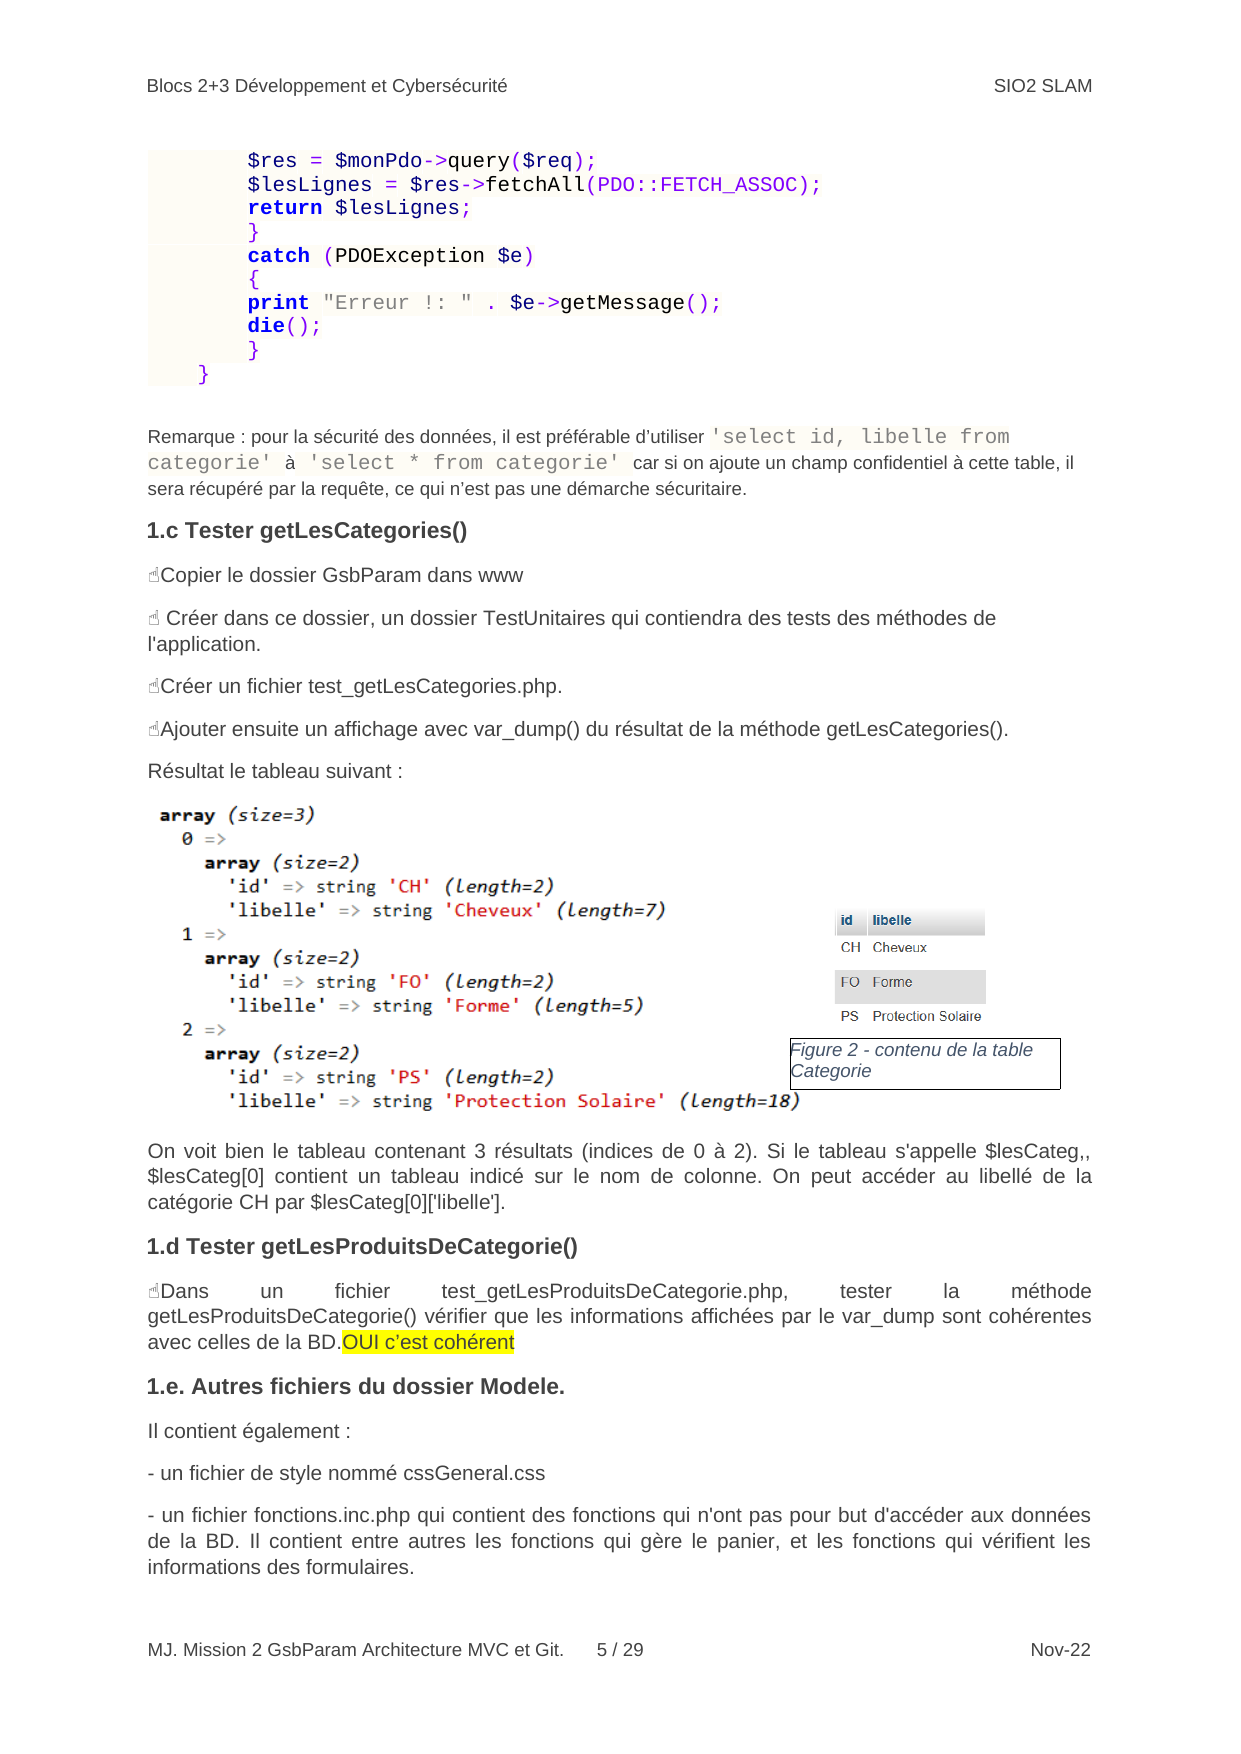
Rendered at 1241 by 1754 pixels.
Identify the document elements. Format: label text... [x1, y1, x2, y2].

text Remarque : pour la sécurité des données, il est préférable d’utiliser 'select id, libelle from categorie' à 'select * from categorie' car si on ajoute un champ confidentiel à cette table, il sera récupéré par la requête, ce qui n’est pas une démarche sécuritaire. [147, 426, 1093, 499]
text - un fichier de style nommé cssGeneral.css [147, 1461, 1093, 1485]
text 1.d Tester getLesProduitsDeCategorie() [146, 1233, 1093, 1259]
text } [147, 339, 1092, 363]
text Résultat le tableau suivant : [147, 759, 1093, 783]
text 1.e. Autres fichiers du dossier Modele. [146, 1373, 1093, 1399]
text Ajouter ensuite un affichage avec var_dump() du résultat de la méthode getLesCategories(). [147, 716, 1093, 741]
text return $lesLignes; [147, 197, 1092, 221]
text Copier le dossier GsbParam dans www [147, 563, 1093, 587]
text Figure 2 - contenu de la table Categorie [791, 1039, 1041, 1081]
text { [147, 268, 1092, 292]
text print "Erreur !: " . $e->getMessage(); [147, 292, 1092, 316]
text Il contient également : [147, 1418, 1093, 1442]
text - un fichier fonctions.inc.php qui contient des fonctions qui n'ont pas pour but d'accéder aux données de la BD. Il contient entre autres les fonctions qui gère le panier, et les fonctions qui vérifient les informations des formulaires. [147, 1503, 1093, 1579]
text die(); [147, 316, 1092, 339]
text } [147, 363, 1092, 386]
text  Créer dans ce dossier, un dossier TestUnitaires qui contiendra des tests des méthodes de l'application. [147, 606, 1093, 656]
text Dans un fichier test_getLesProduitsDeCategorie.php, tester la méthode getLesProduitsDeCategorie() vérifier que les informations affichées par le var_dump sont cohérentes avec celles de la BD.OUI c’est cohérent [147, 1278, 1093, 1354]
text $lesLignes = $res->fetchAll(PDO::FETCH_ASSOC); [147, 174, 1092, 197]
text $res = $monPdo->query($req); [147, 150, 1092, 174]
text Créer un fichier test_getLesCategories.php. [147, 674, 1093, 698]
text 1.c Tester getLesCategories() [146, 517, 1093, 544]
text catch (PDOException $e) [147, 244, 1092, 268]
text } [147, 221, 1092, 244]
picture [152, 801, 988, 1121]
text On voit bien le tableau contenant 3 résultats (indices de 0 à 2). Si le tableau s'appelle $lesCateg,, $lesCateg[0] contient un tableau indicé sur le nom de colonne. On peut accéder au libellé de la catégorie CH par $lesCateg[0]['libelle']. [147, 1138, 1093, 1214]
